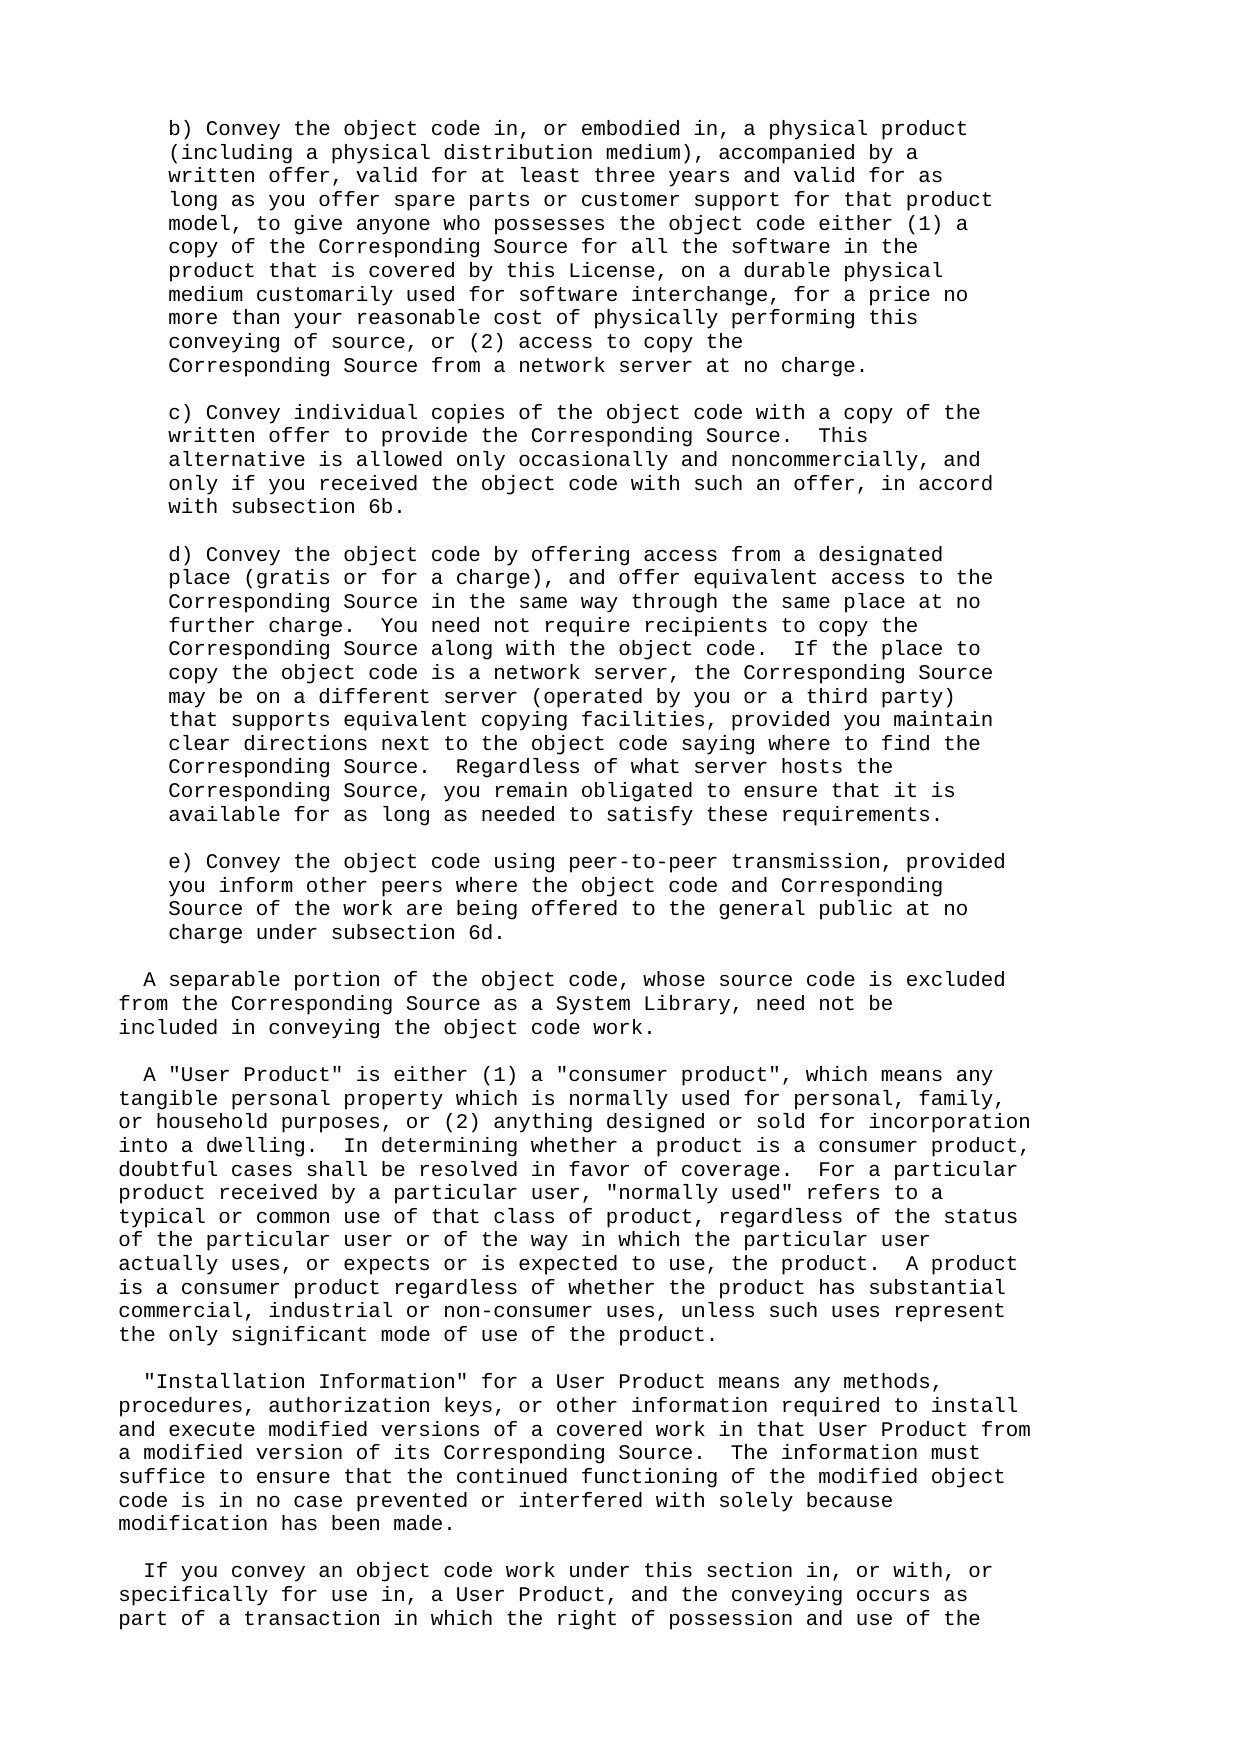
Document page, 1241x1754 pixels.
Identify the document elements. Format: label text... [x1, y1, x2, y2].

text "Installation Information" for a User Product means any methods, [118, 1371, 1122, 1395]
text A "User Product" is either (1) a "consumer product", which means any [118, 1064, 1122, 1088]
text a modified version of its Corresponding Source. The information must [118, 1442, 1122, 1466]
text product that is covered by this License, on a durable physical [118, 260, 1122, 284]
text into a dwelling. In determining whether a product is a consumer product, [118, 1135, 1122, 1158]
text doubtful cases shall be resolved in favor of coverage. For a particular [118, 1158, 1122, 1182]
text c) Convey individual copies of the object code with a copy of the [118, 402, 1122, 426]
text typical or common use of that class of product, regardless of the status [118, 1206, 1122, 1229]
text code is in no case prevented or interfered with solely because [118, 1489, 1122, 1513]
text conveying of source, or (2) access to copy the [118, 331, 1122, 354]
text and execute modified versions of a covered work in that User Product from [118, 1419, 1122, 1442]
text Corresponding Source, you remain obligated to ensure that it is [118, 780, 1122, 804]
text suffice to ensure that the continued functioning of the modified object [118, 1466, 1122, 1489]
text that supports equivalent copying facilities, provided you maintain [118, 709, 1122, 733]
text charge under subsection 6d. [118, 922, 1122, 946]
text copy of the Corresponding Source for all the software in the [118, 236, 1122, 260]
text product received by a particular user, "normally used" refers to a [118, 1182, 1122, 1206]
text modification has been made. [118, 1513, 1122, 1537]
text with subsection 6b. [118, 496, 1122, 520]
text actually uses, or expects or is expected to use, the product. A product [118, 1253, 1122, 1277]
text part of a transaction in which the right of possession and use of the [118, 1608, 1122, 1631]
text may be on a different server (operated by you or a third party) [118, 686, 1122, 709]
text Corresponding Source. Regardless of what server hosts the [118, 757, 1122, 780]
text (including a physical distribution medium), accompanied by a [118, 142, 1122, 165]
text of the particular user or of the way in which the particular user [118, 1229, 1122, 1253]
text If you convey an object code work under this section in, or with, or [118, 1561, 1122, 1584]
text model, to give anyone who possesses the object code either (1) a [118, 213, 1122, 236]
text written offer, valid for at least three years and valid for as [118, 165, 1122, 189]
text specifically for use in, a User Product, and the conveying occurs as [118, 1584, 1122, 1608]
text written offer to provide the Corresponding Source. This [118, 426, 1122, 449]
text from the Corresponding Source as a System Library, need not be [118, 993, 1122, 1017]
text Source of the work are being offered to the general public at no [118, 898, 1122, 922]
text Corresponding Source along with the object code. If the place to [118, 638, 1122, 662]
text e) Convey the object code using peer-to-peer transmission, provided [118, 851, 1122, 875]
text long as you offer spare parts or customer support for that product [118, 189, 1122, 213]
text the only significant mode of use of the product. [118, 1324, 1122, 1348]
text commercial, industrial or non-consumer uses, unless such uses represent [118, 1300, 1122, 1324]
text procedures, authorization keys, or other information required to install [118, 1395, 1122, 1419]
text is a consumer product regardless of whether the product has substantial [118, 1277, 1122, 1300]
text more than your reasonable cost of physically performing this [118, 307, 1122, 331]
text d) Convey the object code by offering access from a designated [118, 544, 1122, 567]
text tangible personal property which is normally used for personal, family, [118, 1088, 1122, 1111]
text place (gratis or for a charge), and offer equivalent access to the [118, 567, 1122, 591]
text further charge. You need not require recipients to copy the [118, 615, 1122, 638]
text alternative is allowed only occasionally and noncommercially, and [118, 449, 1122, 473]
text b) Convey the object code in, or embodied in, a physical product [118, 118, 1122, 142]
text or household purposes, or (2) anything designed or sold for incorporation [118, 1111, 1122, 1135]
text available for as long as needed to satisfy these requirements. [118, 804, 1122, 827]
text copy the object code is a network server, the Corresponding Source [118, 662, 1122, 686]
text included in conveying the object code work. [118, 1017, 1122, 1040]
text Corresponding Source from a network server at no charge. [118, 354, 1122, 378]
text clear directions next to the object code saying where to find the [118, 733, 1122, 757]
text A separable portion of the object code, whose source code is excluded [118, 969, 1122, 993]
text Corresponding Source in the same way through the same place at no [118, 591, 1122, 615]
text only if you received the object code with such an offer, in accord [118, 473, 1122, 496]
text you inform other peers where the object code and Corresponding [118, 875, 1122, 898]
text medium customarily used for software interchange, for a price no [118, 284, 1122, 307]
